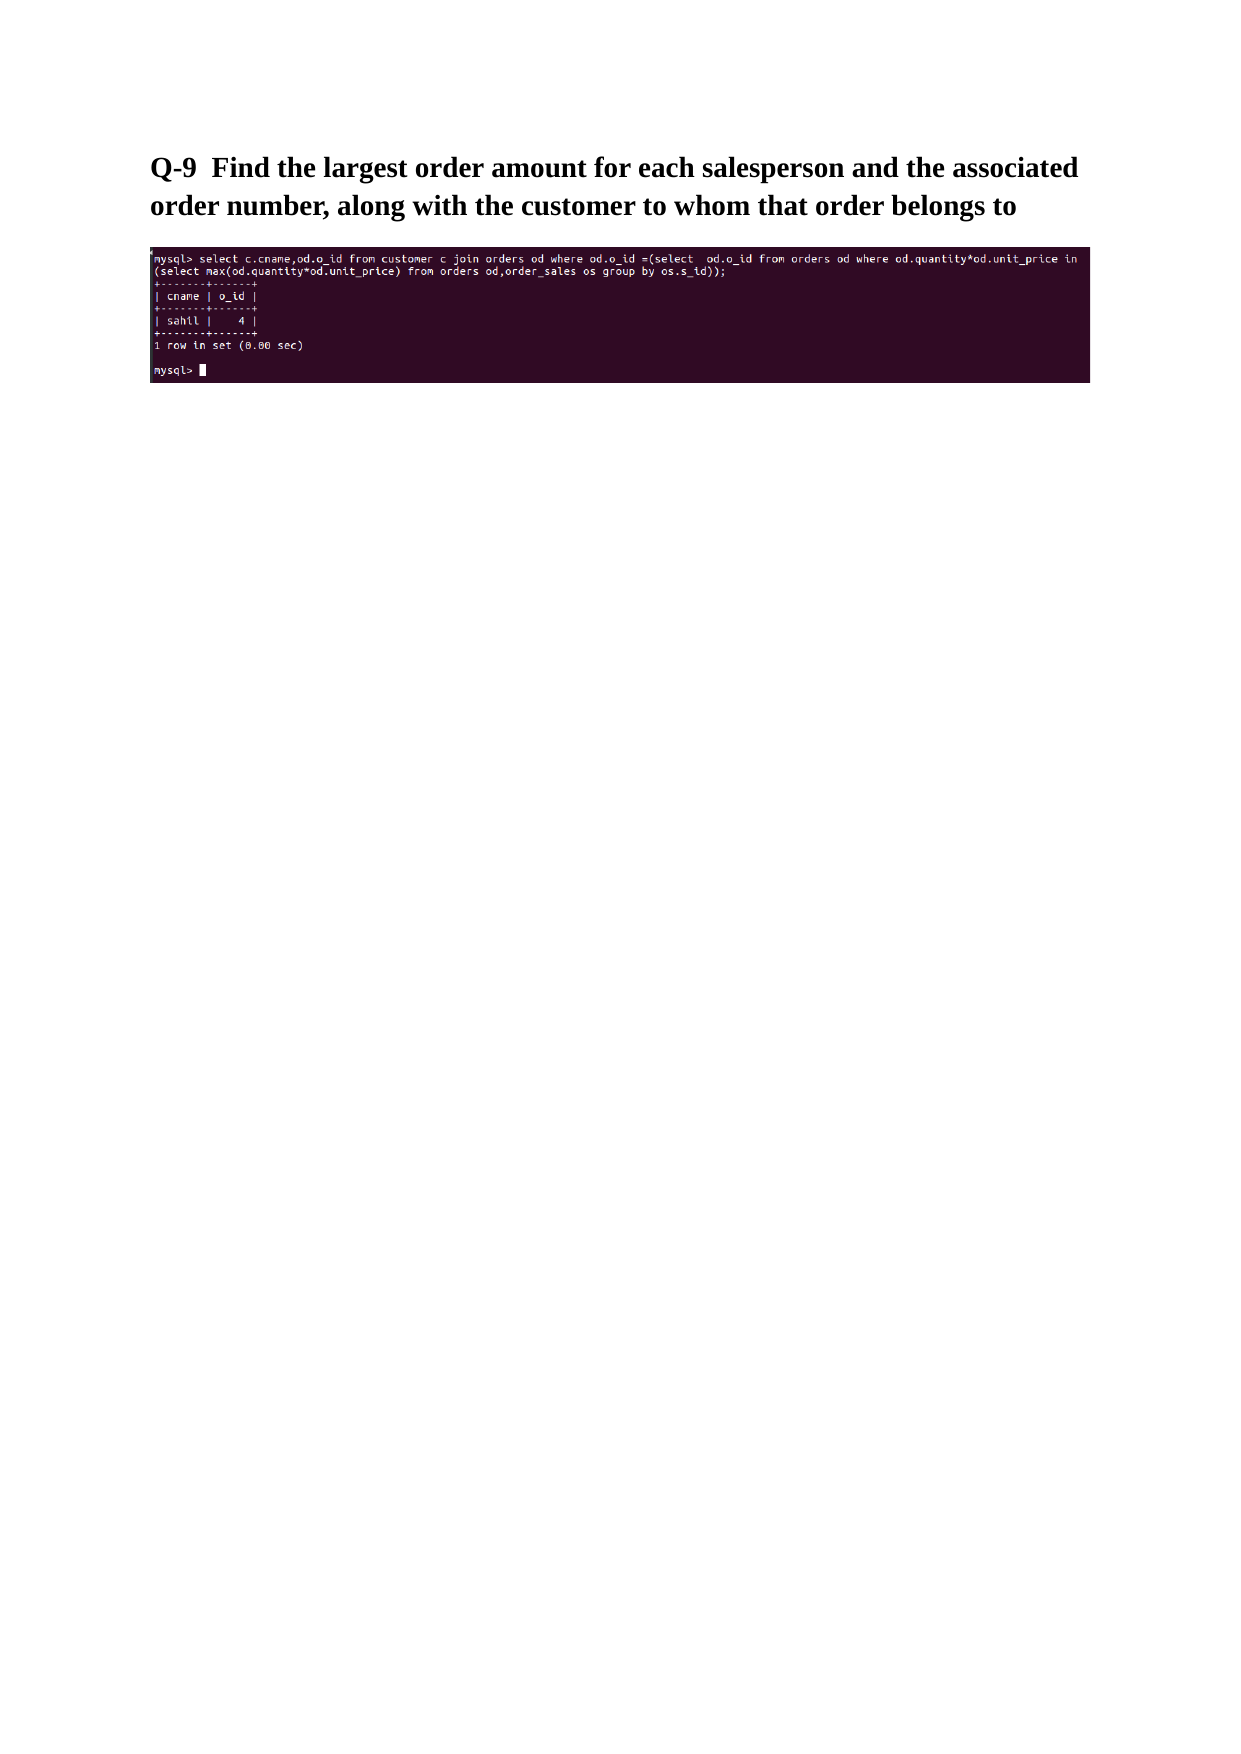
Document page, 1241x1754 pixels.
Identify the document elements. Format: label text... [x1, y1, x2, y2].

picture [150, 247, 1091, 383]
text Q-9 Find the largest order amount for each salesperson and the associated order number, along with the customer to whom that order belongs to [150, 150, 1090, 222]
